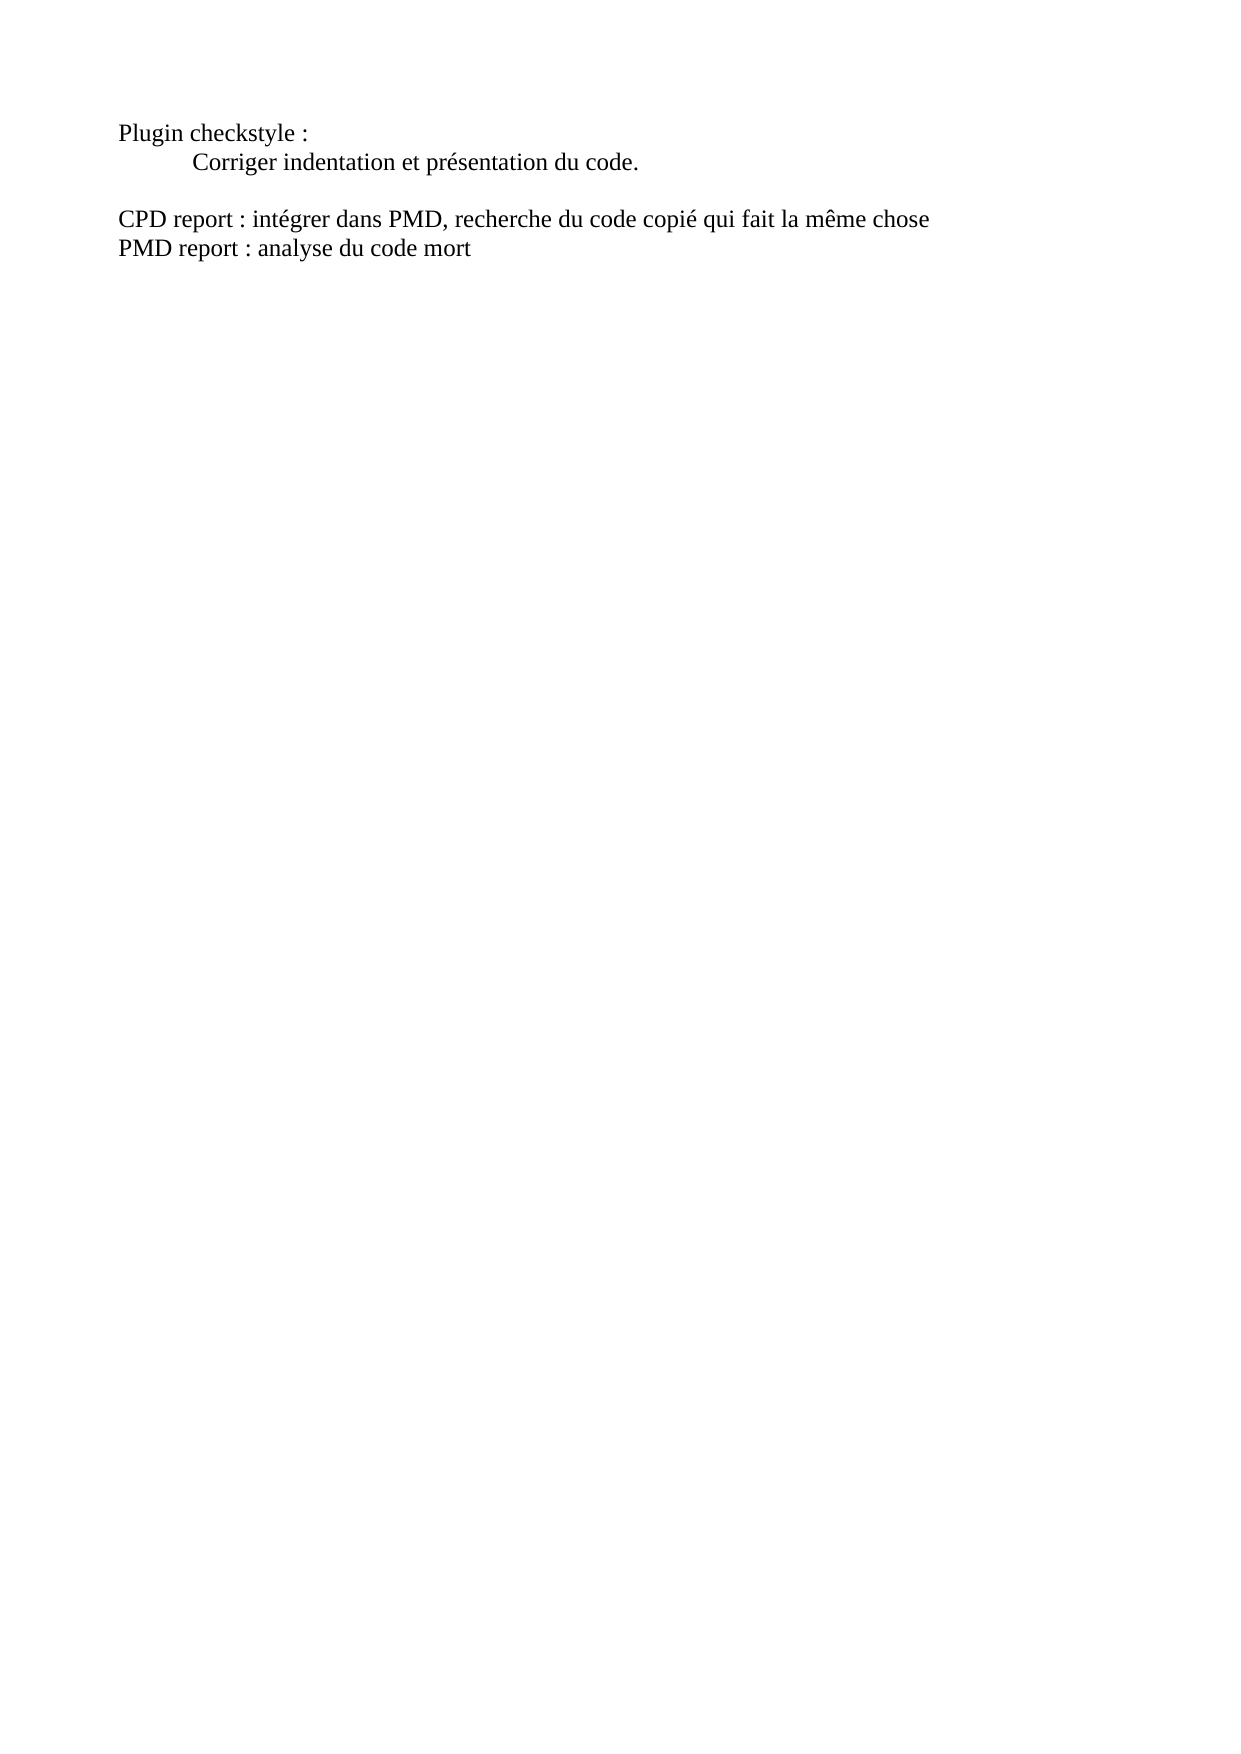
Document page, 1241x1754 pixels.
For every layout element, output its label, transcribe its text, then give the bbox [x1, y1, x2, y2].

text Plugin checkstyle : [118, 118, 1122, 147]
text Corriger indentation et présentation du code. [118, 147, 1122, 176]
text CPD report : intégrer dans PMD, recherche du code copié qui fait la même chose [118, 204, 1122, 233]
text PMD report : analyse du code mort [118, 233, 1122, 262]
